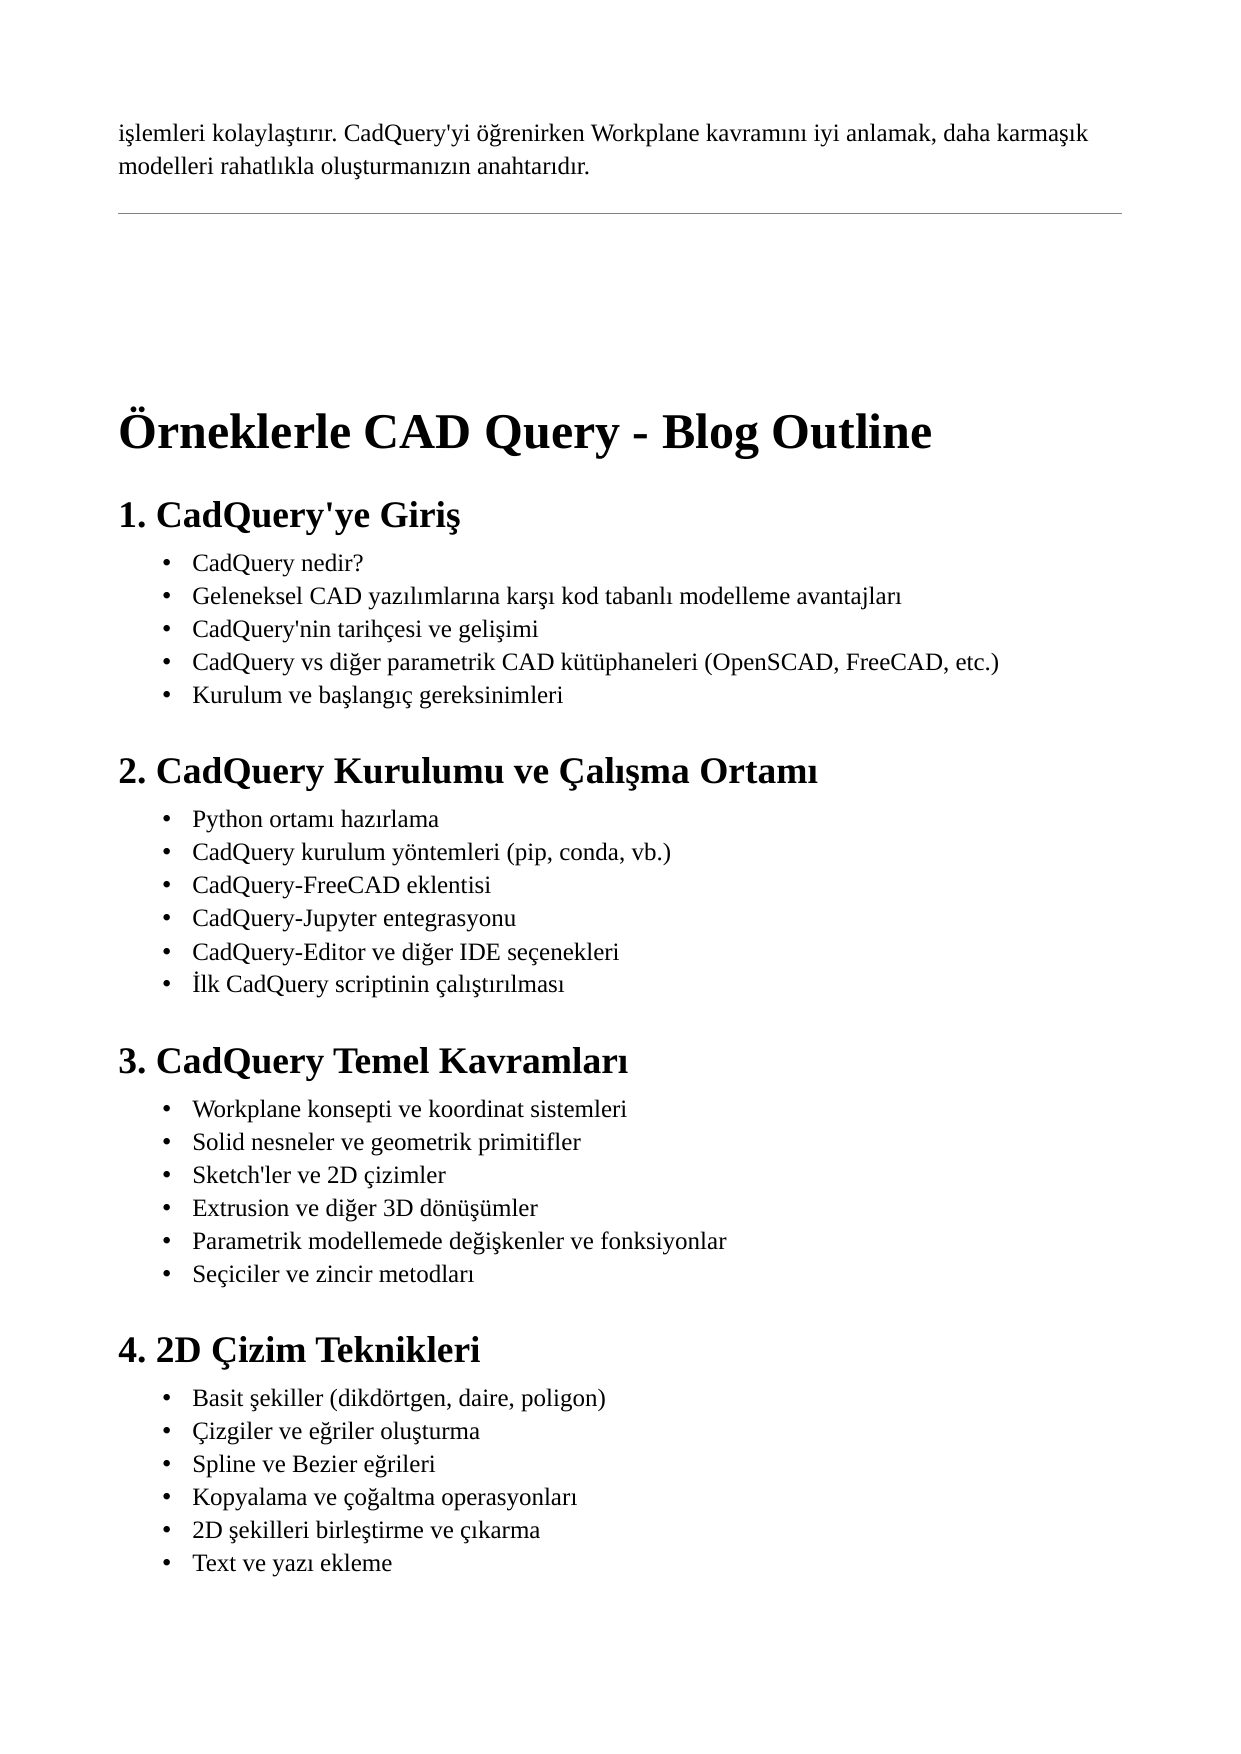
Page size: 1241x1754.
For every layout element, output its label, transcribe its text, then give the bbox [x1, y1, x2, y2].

list Python ortamı hazırlama [162, 804, 1122, 833]
subtitle 3. CadQuery Temel Kavramları [118, 1038, 1122, 1081]
list CadQuery vs diğer parametrik CAD kütüphaneleri (OpenSCAD, FreeCAD, etc.) [162, 647, 1122, 676]
list Kurulum ve başlangıç gereksinimleri [162, 680, 1122, 709]
list Text ve yazı ekleme [162, 1548, 1122, 1577]
list CadQuery nedir? [162, 548, 1122, 577]
list CadQuery-FreeCAD eklentisi [162, 871, 1122, 899]
list Spline ve Bezier eğrileri [162, 1449, 1122, 1478]
list Parametrik modellemede değişkenler ve fonksiyonlar [162, 1226, 1122, 1254]
subtitle 1. CadQuery'ye Giriş [118, 493, 1122, 536]
list Solid nesneler ve geometrik primitifler [162, 1127, 1122, 1155]
list Basit şekiller (dikdörtgen, daire, poligon) [162, 1383, 1122, 1412]
list Çizgiler ve eğriler oluşturma [162, 1416, 1122, 1444]
subtitle 2. CadQuery Kurulumu ve Çalışma Ortamı [118, 749, 1122, 792]
list CadQuery kurulum yöntemleri (pip, conda, vb.) [162, 837, 1122, 866]
list Extrusion ve diğer 3D dönüşümler [162, 1193, 1122, 1221]
list Sketch'ler ve 2D çizimler [162, 1160, 1122, 1188]
list CadQuery-Jupyter entegrasyonu [162, 903, 1122, 932]
text işlemleri kolaylaştırır. CadQuery'yi öğrenirken Workplane kavramını iyi anlamak, daha karmaşık modelleri rahatlıkla oluşturmanızın anahtarıdır. [118, 118, 1122, 180]
list CadQuery-Editor ve diğer IDE seçenekleri [162, 937, 1122, 965]
list CadQuery'nin tarihçesi ve gelişimi [162, 614, 1122, 643]
list 2D şekilleri birleştirme ve çıkarma [162, 1515, 1122, 1544]
list İlk CadQuery scriptinin çalıştırılması [162, 969, 1122, 998]
subtitle 4. 2D Çizim Teknikleri [118, 1327, 1122, 1370]
list Seçiciler ve zincir metodları [162, 1259, 1122, 1287]
list Kopyalama ve çoğaltma operasyonları [162, 1482, 1122, 1511]
list Geleneksel CAD yazılımlarına karşı kod tabanlı modelleme avantajları [162, 581, 1122, 610]
subtitle Örneklerle CAD Query - Blog Outline [118, 402, 1122, 459]
list Workplane konsepti ve koordinat sistemleri [162, 1094, 1122, 1122]
